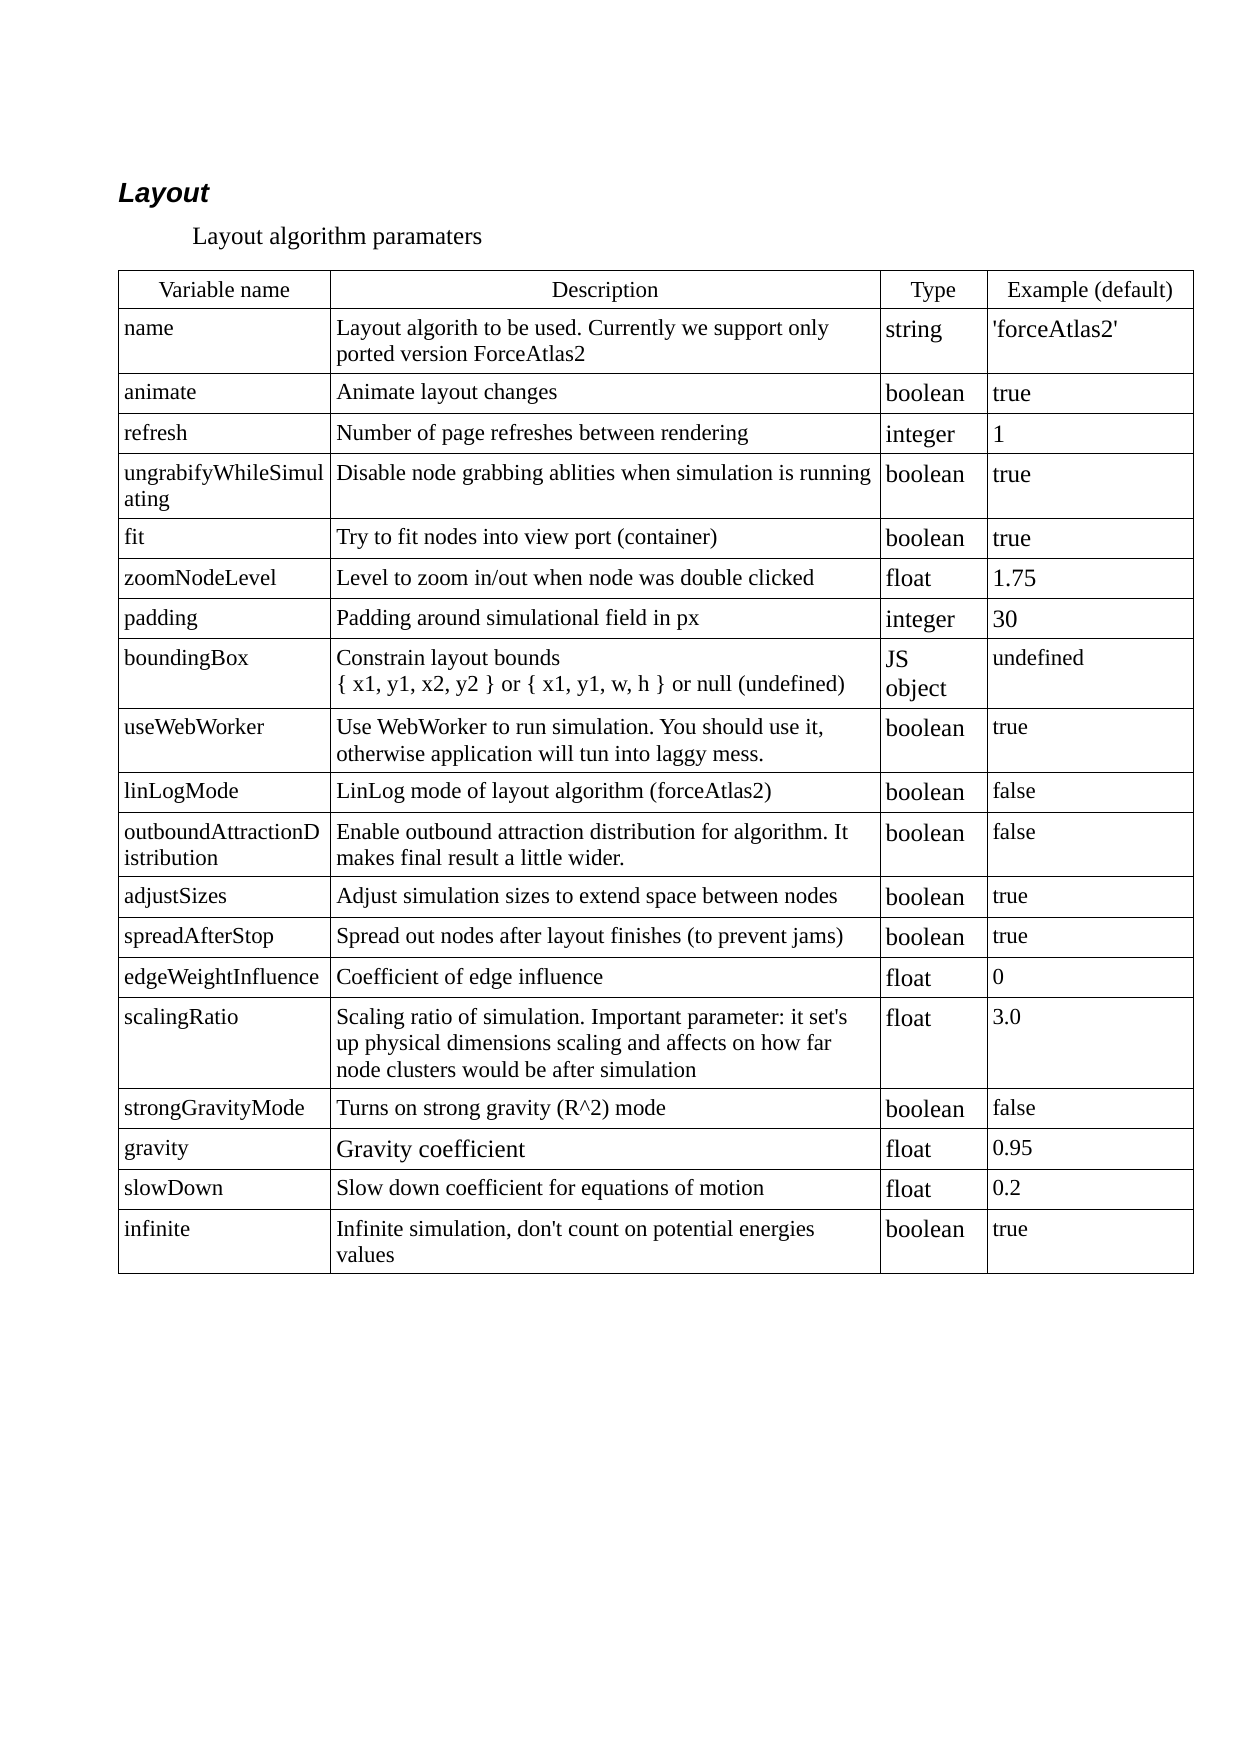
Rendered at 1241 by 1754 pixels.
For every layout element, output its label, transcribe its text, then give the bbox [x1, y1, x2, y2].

table_cell true [988, 519, 1193, 558]
table_header Variable name [119, 271, 330, 308]
table_cell Enable outbound attraction distribution for algorithm. It makes final result a little wider. [331, 813, 880, 876]
table_cell spreadAfterStop [119, 918, 330, 957]
table_cell 30 [988, 599, 1193, 638]
table_cell integer [881, 599, 987, 638]
table_cell boolean [881, 454, 987, 517]
table_cell 0.2 [988, 1170, 1193, 1209]
table_cell Number of page refreshes between rendering [331, 414, 880, 453]
table_cell JS object [881, 639, 987, 707]
table_cell float [881, 559, 987, 598]
table_cell LinLog mode of layout algorithm (forceAtlas2) [331, 773, 880, 812]
table_cell refresh [119, 414, 330, 453]
table_cell true [988, 454, 1193, 517]
table_cell false [988, 773, 1193, 812]
table_header Description [331, 271, 880, 308]
table_cell true [988, 877, 1193, 917]
table_cell true [988, 374, 1193, 413]
table_cell boolean [881, 918, 987, 957]
table_header Example (default) [988, 271, 1193, 308]
table_cell edgeWeightInfluence [119, 958, 330, 997]
table_cell true [988, 709, 1193, 772]
table_cell Animate layout changes [331, 374, 880, 413]
table_cell Turns on strong gravity (R^2) mode [331, 1089, 880, 1128]
table_cell padding [119, 599, 330, 638]
table_cell name [119, 309, 330, 372]
table_cell strongGravityMode [119, 1089, 330, 1128]
table_cell Level to zoom in/out when node was double clicked [331, 559, 880, 598]
table_cell linLogMode [119, 773, 330, 812]
table_cell Layout algorith to be used. Currently we support only ported version ForceAtlas2 [331, 309, 880, 372]
table_cell 'forceAtlas2' [988, 309, 1193, 372]
table_cell false [988, 1089, 1193, 1128]
table_cell boolean [881, 374, 987, 413]
table_cell true [988, 918, 1193, 957]
table_cell integer [881, 414, 987, 453]
table_header Type [881, 271, 987, 308]
table_cell 0.95 [988, 1129, 1193, 1168]
table_cell Disable node grabbing ablities when simulation is running [331, 454, 880, 517]
table_cell float [881, 1170, 987, 1209]
table_cell Adjust simulation sizes to extend space between nodes [331, 877, 880, 917]
table_cell 1.75 [988, 559, 1193, 598]
table_cell Coefficient of edge influence [331, 958, 880, 997]
table_cell boolean [881, 1089, 987, 1128]
table_cell float [881, 1129, 987, 1168]
table_cell true [988, 1210, 1193, 1273]
table_cell adjustSizes [119, 877, 330, 917]
table_cell Padding around simulational field in px [331, 599, 880, 638]
table_cell undefined [988, 639, 1193, 707]
table_cell boolean [881, 519, 987, 558]
table_cell 1 [988, 414, 1193, 453]
table_cell Infinite simulation, don't count on potential energies values [331, 1210, 880, 1273]
table_cell Use WebWorker to run simulation. You should use it, otherwise application will tun into laggy mess. [331, 709, 880, 772]
table_cell boolean [881, 877, 987, 917]
table_cell 0 [988, 958, 1193, 997]
table_cell string [881, 309, 987, 372]
table_cell infinite [119, 1210, 330, 1273]
table_cell Scaling ratio of simulation. Important parameter: it set's up physical dimensions scaling and affects on how far node clusters would be after simulation [331, 998, 880, 1088]
subtitle Layout [118, 177, 1122, 209]
table_cell gravity [119, 1129, 330, 1168]
table_cell boundingBox [119, 639, 330, 707]
table_cell float [881, 958, 987, 997]
table_cell boolean [881, 813, 987, 876]
table_cell boolean [881, 773, 987, 812]
table_cell Try to fit nodes into view port (container) [331, 519, 880, 558]
table_cell animate [119, 374, 330, 413]
table_cell zoomNodeLevel [119, 559, 330, 598]
table_cell Spread out nodes after layout finishes (to prevent jams) [331, 918, 880, 957]
table_cell boolean [881, 709, 987, 772]
table_cell ungrabifyWhileSimulating [119, 454, 330, 517]
table_cell scalingRatio [119, 998, 330, 1088]
table_cell 3.0 [988, 998, 1193, 1088]
table_cell Slow down coefficient for equations of motion [331, 1170, 880, 1209]
table_cell Constrain layout bounds { x1, y1, x2, y2 } or { x1, y1, w, h } or null (undefined) [331, 639, 880, 707]
table_cell boolean [881, 1210, 987, 1273]
table_cell float [881, 998, 987, 1088]
table_cell fit [119, 519, 330, 558]
table_cell useWebWorker [119, 709, 330, 772]
text Layout algorithm paramaters [118, 221, 1122, 250]
table_cell false [988, 813, 1193, 876]
table_cell slowDown [119, 1170, 330, 1209]
table_cell outboundAttractionDistribution [119, 813, 330, 876]
table_cell Gravity coefficient [331, 1129, 880, 1168]
